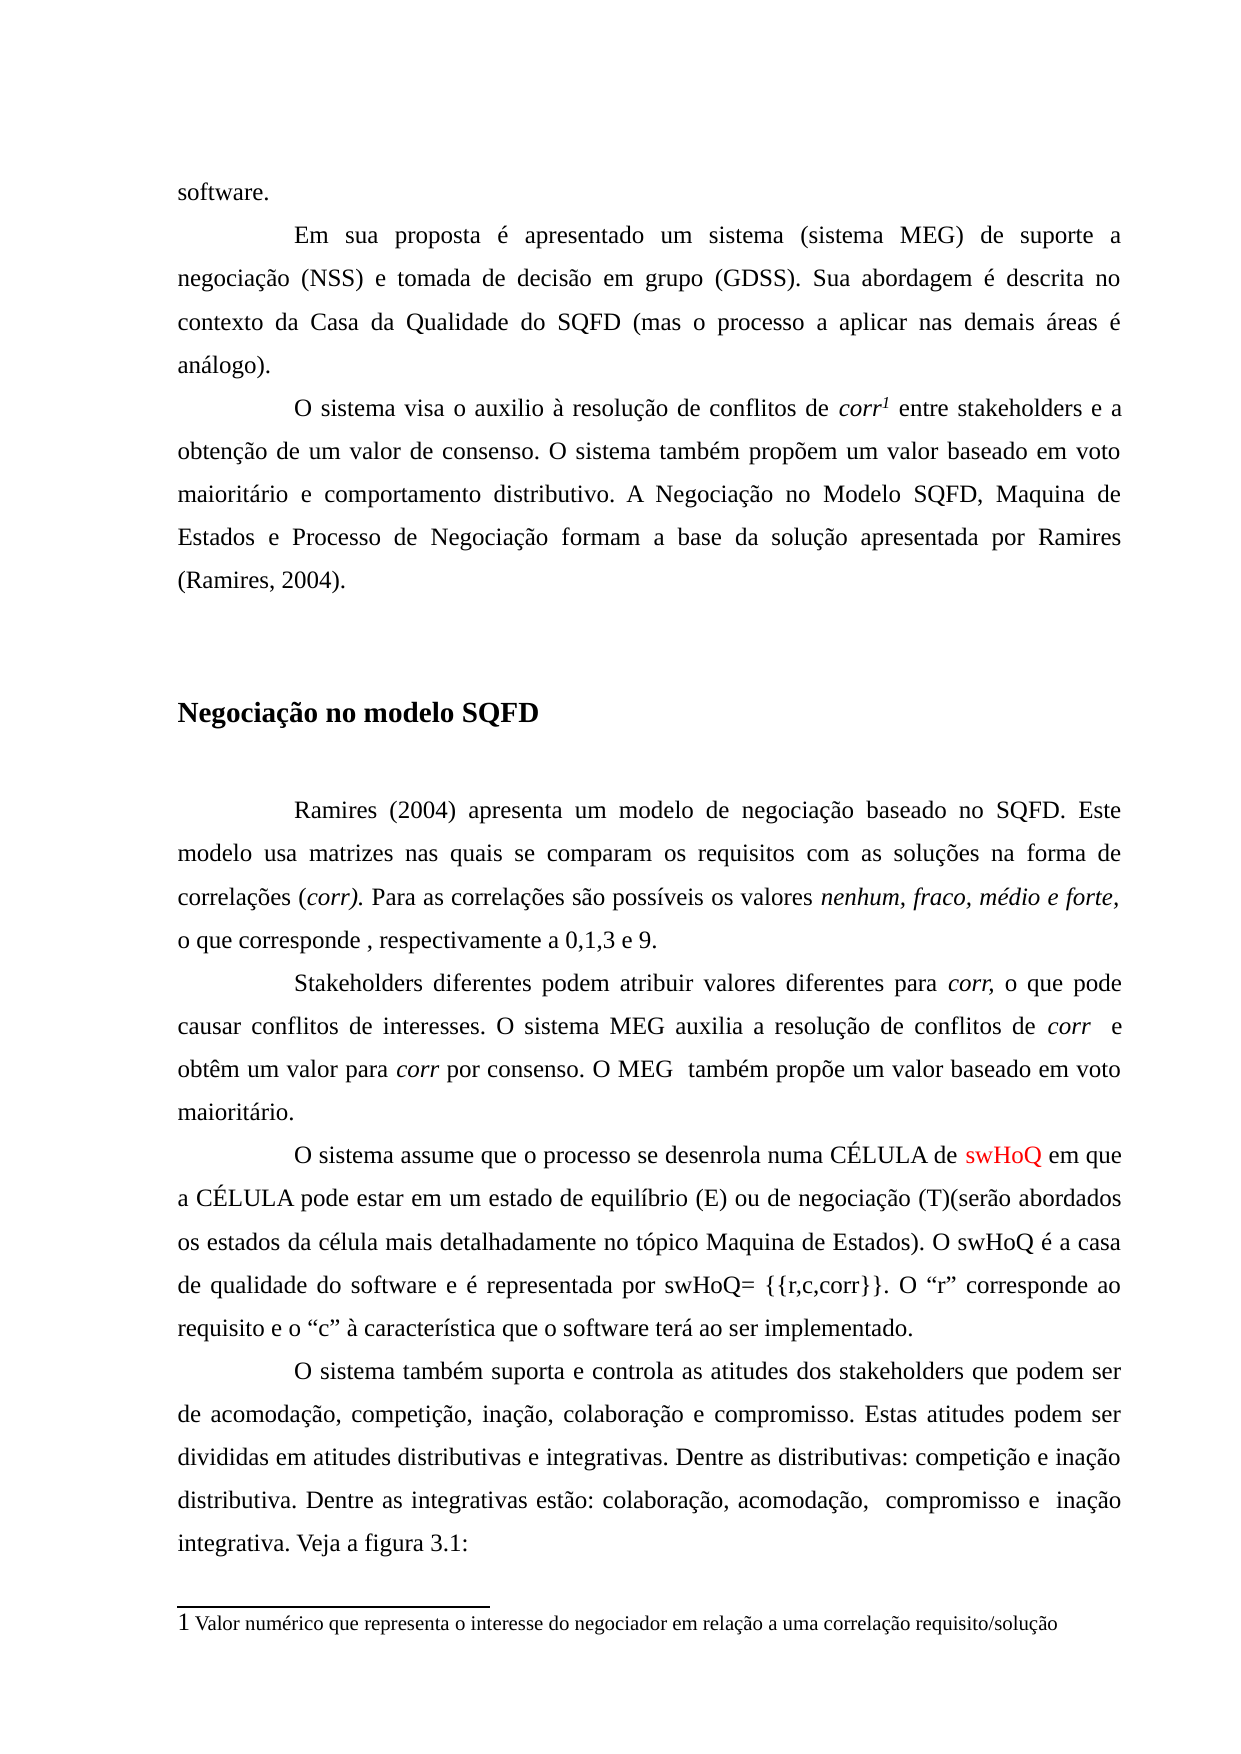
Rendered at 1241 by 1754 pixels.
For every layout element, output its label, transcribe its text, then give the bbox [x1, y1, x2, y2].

text Ramires (2004) apresenta um modelo de negociação baseado no SQFD. Este modelo usa matrizes nas quais se comparam os requisitos com as soluções na forma de correlações (corr). Para as correlações são possíveis os valores nenhum, fraco, médio e forte, o que corresponde , respectivamente a 0,1,3 e 9. [177, 795, 1122, 953]
text O sistema também suporta e controla as atitudes dos stakeholders que podem ser de acomodação, competição, inação, colaboração e compromisso. Estas atitudes podem ser divididas em atitudes distributivas e integrativas. Dentre as distributivas: competição e inação distributiva. Dentre as integrativas estão: colaboração, acomodação, compromisso e inação integrativa. Veja a figura 3.1: [177, 1356, 1122, 1557]
text software. [177, 177, 1122, 206]
text Valor numérico que representa o interesse do negociador em relação a uma correlação requisito/solução [177, 1607, 1122, 1636]
text Stakeholders diferentes podem atribuir valores diferentes para corr, o que pode causar conflitos de interesses. O sistema MEG auxilia a resolução de conflitos de corr e obtêm um valor para corr por consenso. O MEG também propõe um valor baseado em voto maioritário. [177, 968, 1122, 1126]
text O sistema assume que o processo se desenrola numa CÉLULA de swHoQ em que a CÉLULA pode estar em um estado de equilíbrio (E) ou de negociação (T)(serão abordados os estados da célula mais detalhadamente no tópico Maquina de Estados). O swHoQ é a casa de qualidade do software e é representada por swHoQ= {{r,c,corr}}. O “r” corresponde ao requisito e o “c” à característica que o software terá ao ser implementado. [177, 1140, 1122, 1342]
text Negociação no modelo SQFD [103, 695, 1122, 728]
text Em sua proposta é apresentado um sistema (sistema MEG) de suporte a negociação (NSS) e tomada de decisão em grupo (GDSS). Sua abordagem é descrita no contexto da Casa da Qualidade do SQFD (mas o processo a aplicar nas demais áreas é análogo). [177, 220, 1122, 378]
text O sistema visa o auxilio à resolução de conflitos de corr entre stakeholders e a obtenção de um valor de consenso. O sistema também propõem um valor baseado em voto maioritário e comportamento distributivo. A Negociação no Modelo SQFD, Maquina de Estados e Processo de Negociação formam a base da solução apresentada por Ramires (Ramires, 2004). [177, 393, 1122, 594]
